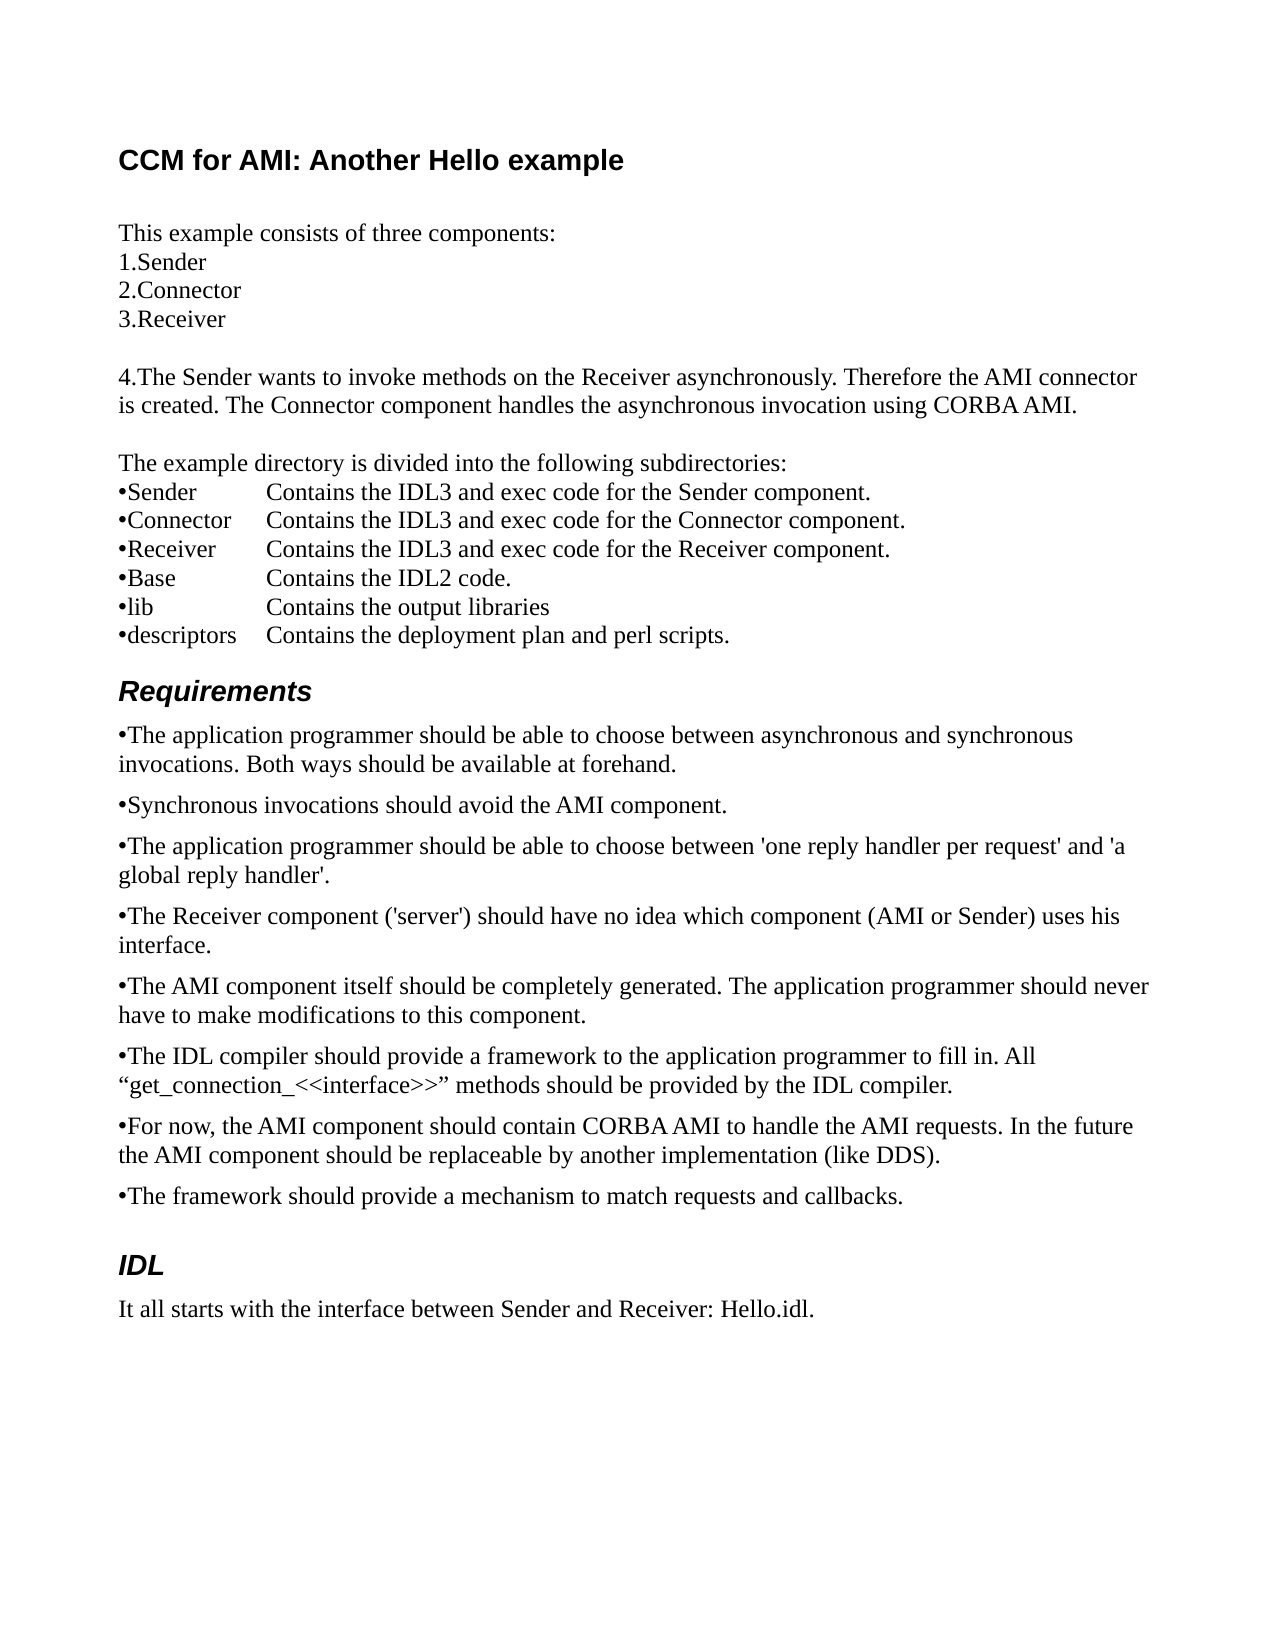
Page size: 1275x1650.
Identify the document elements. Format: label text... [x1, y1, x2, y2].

list Receiver [118, 304, 1157, 333]
text This example consists of three components: [118, 218, 1157, 247]
subtitle CCM for AMI: Another Hello example [118, 143, 1157, 177]
list descriptors Contains the deployment plan and perl scripts. [118, 620, 1157, 649]
text It all starts with the interface between Sender and Receiver: Hello.idl. [118, 1294, 1157, 1322]
list The IDL compiler should provide a framework to the application programmer to fill in. All “get_connection_<<interface>>” methods should be provided by the IDL compiler. [118, 1041, 1157, 1099]
text The example directory is divided into the following subdirectories: [118, 448, 1157, 477]
list lib Contains the output libraries [118, 592, 1157, 620]
list For now, the AMI component should contain CORBA AMI to handle the AMI requests. In the future the AMI component should be replaceable by another implementation (like DDS). [118, 1111, 1157, 1169]
subtitle IDL [118, 1248, 1157, 1281]
list Connector [118, 275, 1157, 304]
subtitle Requirements [118, 674, 1157, 708]
list The Sender wants to invoke methods on the Receiver asynchronously. Therefore the AMI connector is created. The Connector component handles the asynchronous invocation using CORBA AMI. [118, 362, 1157, 419]
list Receiver Contains the IDL3 and exec code for the Receiver component. [118, 534, 1157, 563]
list The framework should provide a mechanism to match requests and callbacks. [118, 1181, 1157, 1210]
list Connector Contains the IDL3 and exec code for the Connector component. [118, 505, 1157, 534]
list Sender [118, 247, 1157, 275]
list The AMI component itself should be completely generated. The application programmer should never have to make modifications to this component. [118, 971, 1157, 1029]
list Synchronous invocations should avoid the AMI component. [118, 790, 1157, 819]
list The Receiver component ('server') should have no idea which component (AMI or Sender) uses his interface. [118, 901, 1157, 959]
list The application programmer should be able to choose between 'one reply handler per request' and 'a global reply handler'. [118, 831, 1157, 889]
list Base Contains the IDL2 code. [118, 563, 1157, 592]
list Sender Contains the IDL3 and exec code for the Sender component. [118, 477, 1157, 505]
list The application programmer should be able to choose between asynchronous and synchronous invocations. Both ways should be available at forehand. [118, 720, 1157, 778]
